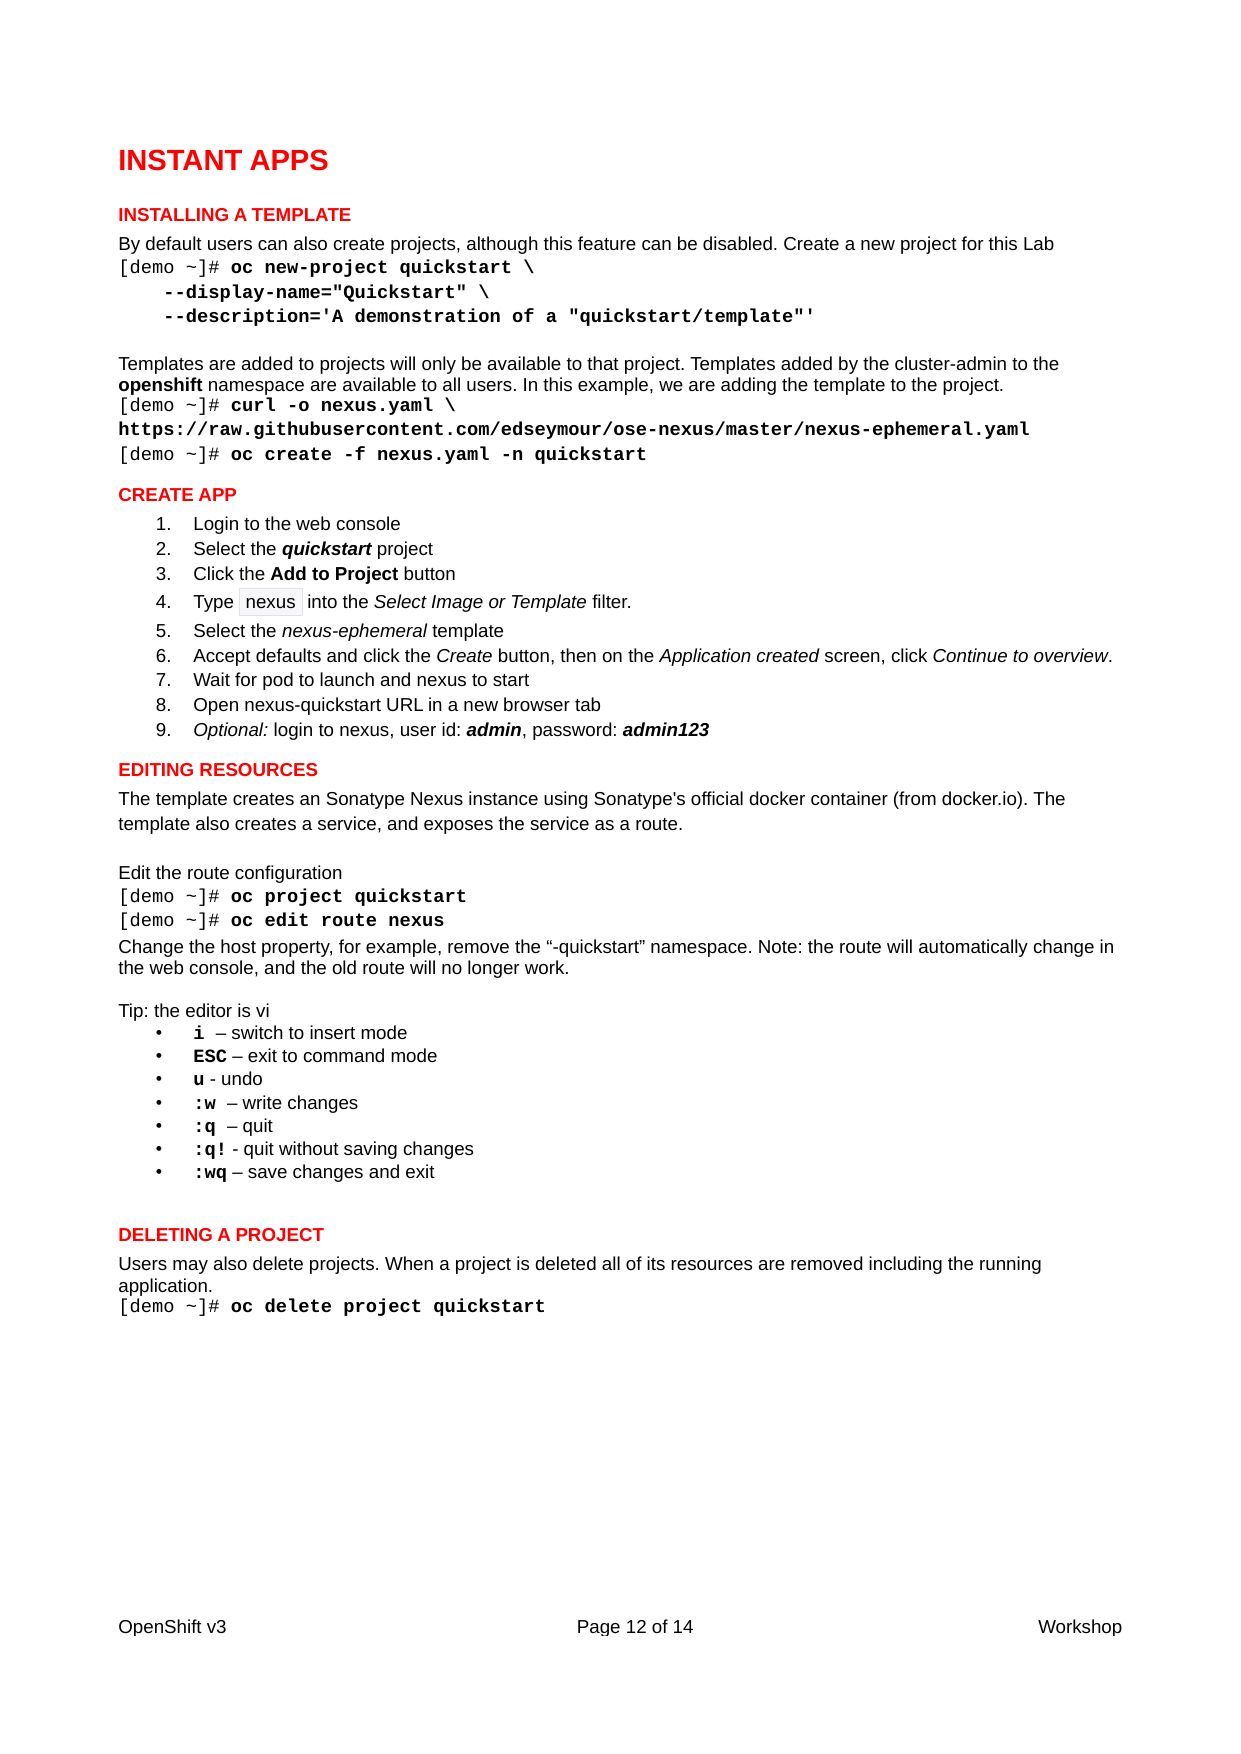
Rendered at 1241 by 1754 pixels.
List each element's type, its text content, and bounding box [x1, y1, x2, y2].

text Editing resources [118, 758, 1122, 780]
list Type nexus into the Select Image or Template filter. [303, 587, 1122, 615]
text Change the host property, for example, remove the “-quickstart” namespace. Note: the route will automatically change in the web console, and the old route will no longer work. [118, 936, 1122, 979]
list :q! - quit without saving changes [156, 1138, 1122, 1161]
list :wq – save changes and exit [156, 1161, 1122, 1184]
list u - undo [156, 1068, 1122, 1091]
list i – switch to insert mode [156, 1022, 1122, 1045]
list Open nexus-quickstart URL in a new browser tab [156, 694, 1122, 716]
text [demo ~]# oc delete project quickstart [118, 1296, 1122, 1318]
text By default users can also create projects, although this feature can be disabled. Create a new project for this Lab [118, 233, 1122, 255]
list Accept defaults and click the Create button, then on the Application created screen, click Continue to overview. [156, 644, 1122, 666]
text --description='A demonstration of a "quickstart/template"' [118, 307, 1122, 328]
list Wait for pod to launch and nexus to start [156, 669, 1122, 691]
list Select the quickstart project [156, 538, 1122, 559]
text Templates are added to projects will only be available to that project. Templates added by the cluster-admin to the openshift namespace are available to all users. In this example, we are adding the template to the project. [118, 353, 1122, 396]
list Login to the web console [156, 513, 1122, 534]
list :q – quit [156, 1115, 1122, 1138]
text [demo ~]# curl -o nexus.yaml \ [118, 396, 1122, 417]
text [demo ~]# oc new-project quickstart \ --display-name="Quickstart" \ [118, 258, 1122, 304]
list Select the nexus-ephemeral template [156, 619, 1122, 641]
text Tip: the editor is vi [118, 1000, 1122, 1022]
text Edit the route configuration [118, 862, 1122, 883]
text Create App [118, 484, 1122, 506]
list :w – write changes [156, 1091, 1122, 1115]
text Installing a Template [118, 204, 1122, 226]
subtitle Instant Apps [118, 143, 1122, 177]
text [demo ~]# oc create -f nexus.yaml -n quickstart [118, 444, 1122, 466]
text Deleting a project [118, 1224, 1122, 1246]
text The template creates an Sonatype Nexus instance using Sonatype's official docker container (from docker.io). The template also creates a service, and exposes the service as a route. [118, 788, 1122, 834]
list Click the Add to Project button [156, 563, 1122, 584]
text [demo ~]# oc edit route nexus [118, 911, 1122, 932]
text Users may also delete projects. When a project is deleted all of its resources are removed including the running application. [118, 1253, 1122, 1296]
list Optional: login to nexus, user id: admin, password: admin123 [156, 719, 1122, 740]
list ESC – exit to command mode [156, 1045, 1122, 1068]
text [demo ~]# oc project quickstart [118, 887, 1122, 908]
list Type nexus into the Select Image or Template filter. [240, 589, 302, 615]
text https://raw.githubusercontent.com/edseymour/ose-nexus/master/nexus-ephemeral.yaml [118, 420, 1122, 441]
list Type nexus into the Select Image or Template filter. [156, 587, 302, 615]
